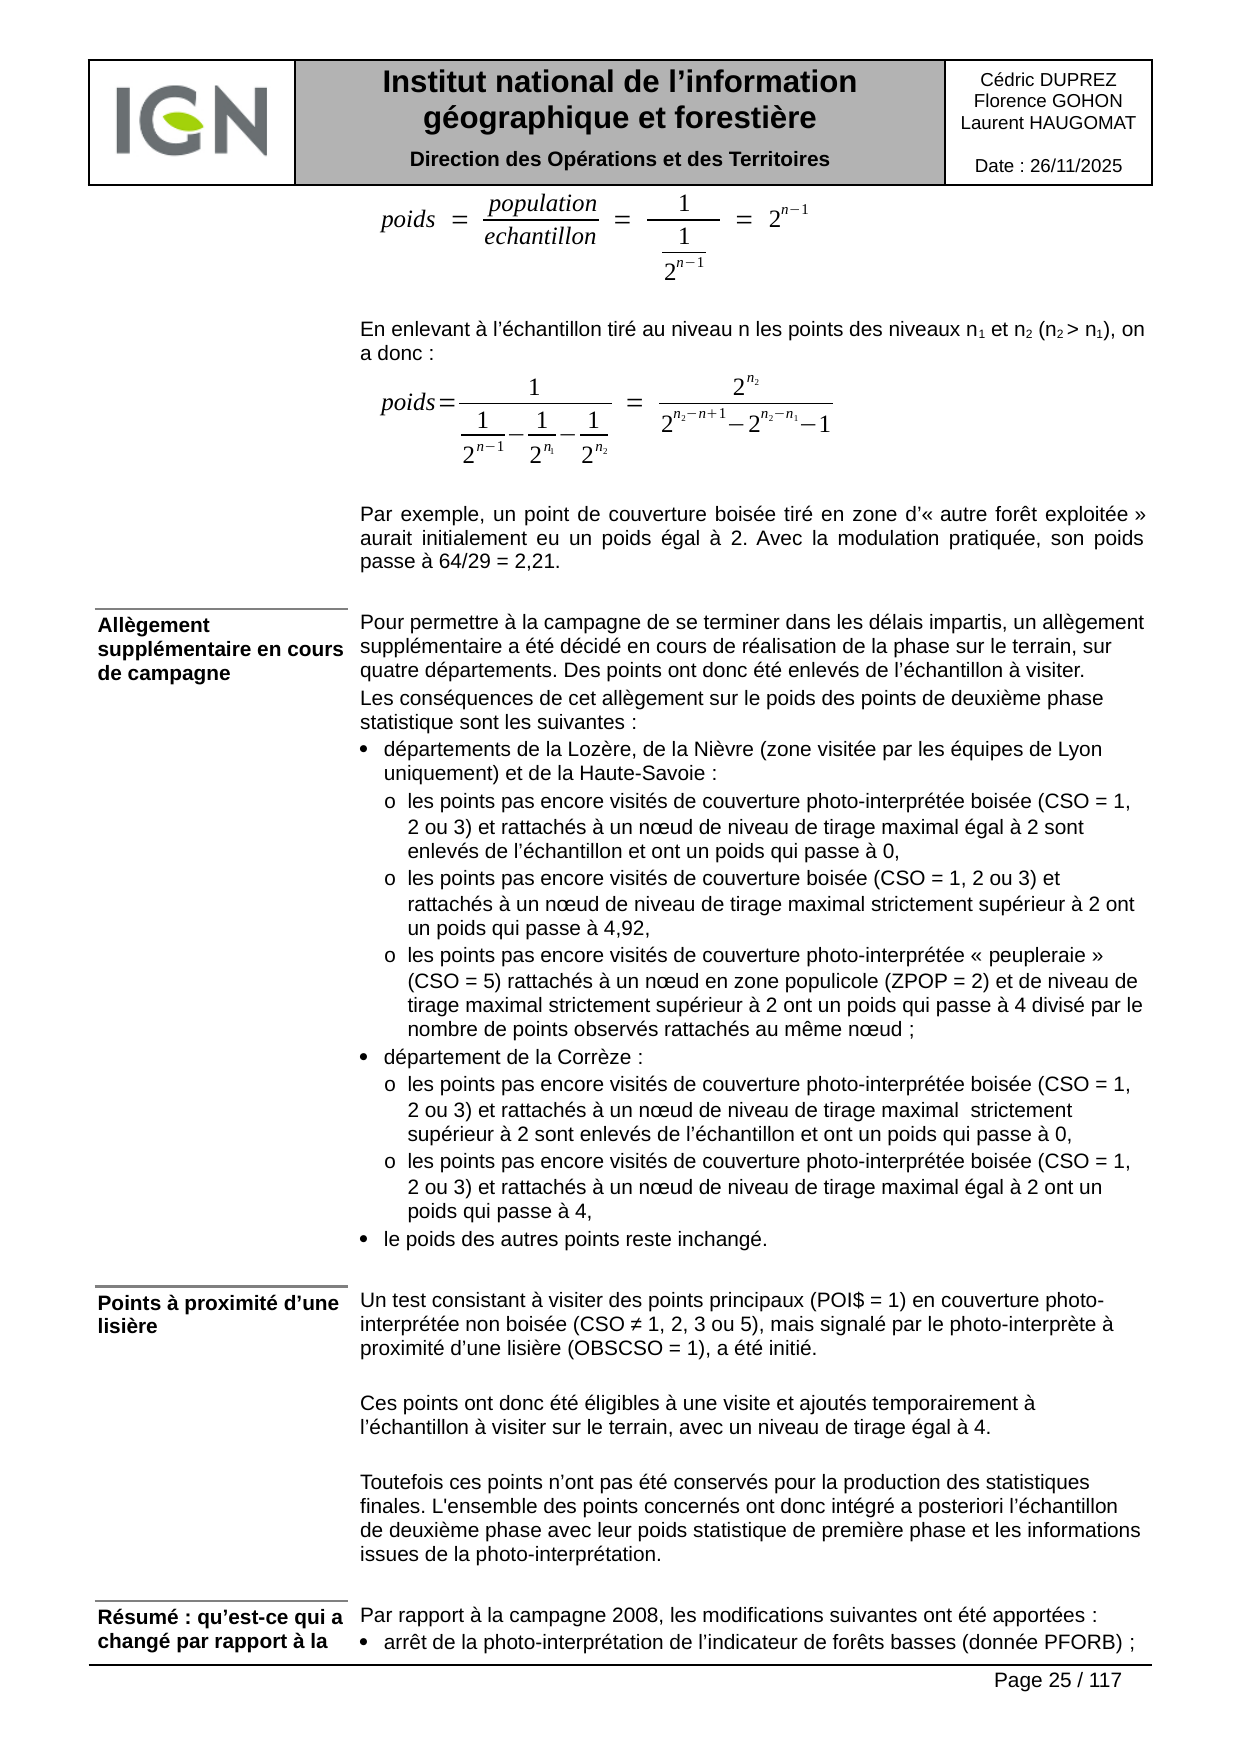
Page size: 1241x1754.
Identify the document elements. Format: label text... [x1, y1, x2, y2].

table_cell Résumé : qu’est-ce qui a changé par rapport à la [89, 1599, 354, 1662]
table_cell Compte tenu de la charge supplémentaire représentée par un test de retour sur les points de la deuxième campagne (2006), il a été nécessaire de procéder à une diminution d’environ 10 % du nombre initial des points de couverture boisée ouverte, fermée ou bosquet à visiter sur le terrain. Afin d’éviter tout biais, et de ne pas compliquer le calcul du poids des points levés, la modulation consiste à retirer du tirage les points de couverture photo-interprétée boisée ouverte, fermée ou bosquet (CSO = 1, 2 ou 3) dont le niveau maximal de sondage (TIRMAX) est 5 ou 6. La mise à jour du poids de deuxième phase statistique de ces points suit donc le principe suivant : l’ensemble des points de la grille (la population) est découpé en points de niveaux 1, 2, 3… La fraction de la population dont le niveau de tirage est n est donc . Pour une population valant 1, on a donc : Un échantillon tiré au niveau 2 a donc tous les points de niveau 2 ou plus, et représente : Chaque point de cet échantillon a donc un poids qui vaut : Chaque échantillon de niveau n a un poids valant : En enlevant à l’échantillon tiré au niveau n les points des niveaux n1 et n2 (n2 > n1), on a donc : Par exemple, un point de couverture boisée tiré en zone d’« autre forêt exploitée » aurait initialement eu un poids égal à 2. Avec la modulation pratiquée, son poids passe à 64/29 = 2,21. [354, 186, 1152, 607]
table_cell Pour permettre à la campagne de se terminer dans les délais impartis, un allègement supplémentaire a été décidé en cours de réalisation de la phase sur le terrain, sur quatre départements. Des points ont donc été enlevés de l’échantillon à visiter. Les conséquences de cet allègement sur le poids des points de deuxième phase statistique sont les suivantes : départements de la Lozère, de la Nièvre (zone visitée par les équipes de Lyon uniquement) et de la Haute-Savoie : les points pas encore visités de couverture photo-interprétée boisée (CSO = 1, 2 ou 3) et rattachés à un nœud de niveau de tirage maximal égal à 2 sont enlevés de l’échantillon et ont un poids qui passe à 0, les points pas encore visités de couverture boisée (CSO = 1, 2 ou 3) et rattachés à un nœud de niveau de tirage maximal strictement supérieur à 2 ont un poids qui passe à 4,92, les points pas encore visités de couverture photo-interprétée « peupleraie » (CSO = 5) rattachés à un nœud en zone populicole (ZPOP = 2) et de niveau de tirage maximal strictement supérieur à 2 ont un poids qui passe à 4 divisé par le nombre de points observés rattachés au même nœud ; département de la Corrèze : les points pas encore visités de couverture photo-interprétée boisée (CSO = 1, 2 ou 3) et rattachés à un nœud de niveau de tirage maximal strictement supérieur à 2 sont enlevés de l’échantillon et ont un poids qui passe à 0, les points pas encore visités de couverture photo-interprétée boisée (CSO = 1, 2 ou 3) et rattachés à un nœud de niveau de tirage maximal égal à 2 ont un poids qui passe à 4, le poids des autres points reste inchangé. [354, 607, 1152, 1284]
table_cell Allègement supplémentaire en cours de campagne [89, 607, 354, 1284]
picture [91, 62, 293, 180]
table_cell Points à proximité d’une lisière [89, 1284, 354, 1599]
table_cell [89, 186, 354, 607]
table_cell Un test consistant à visiter des points principaux (POI$ = 1) en couverture photo-interprétée non boisée (CSO ≠ 1, 2, 3 ou 5), mais signalé par le photo-interprète à proximité d’une lisière (OBSCSO = 1), a été initié. Ces points ont donc été éligibles à une visite et ajoutés temporairement à l’échantillon à visiter sur le terrain, avec un niveau de tirage égal à 4. Toutefois ces points n’ont pas été conservés pour la production des statistiques finales. L'ensemble des points concernés ont donc intégré a posteriori l’échantillon de deuxième phase avec leur poids statistique de première phase et les informations issues de la photo-interprétation. [354, 1284, 1152, 1599]
table_cell Par rapport à la campagne 2008, les modifications suivantes ont été apportées : arrêt de la photo-interprétation de l’indicateur de forêts basses (donnée PFORB) ; ajout de la photo-interprétation de l’indicateur de formation linéaire inventoriée (donnée FLI) ; simplification de la nomenclature de l’utilisation photo-interprétée (donnée UTO) à deux modalités ; allègement exceptionnel de l’échantillon à visiter sur le terrain en cours de campagne ; test sur la visite de points dont la couverture photo-interprétée n’est pas boisée, sans haie à moins de 25 m, mais situés à proximité d’une lisière. [354, 1599, 1152, 1662]
